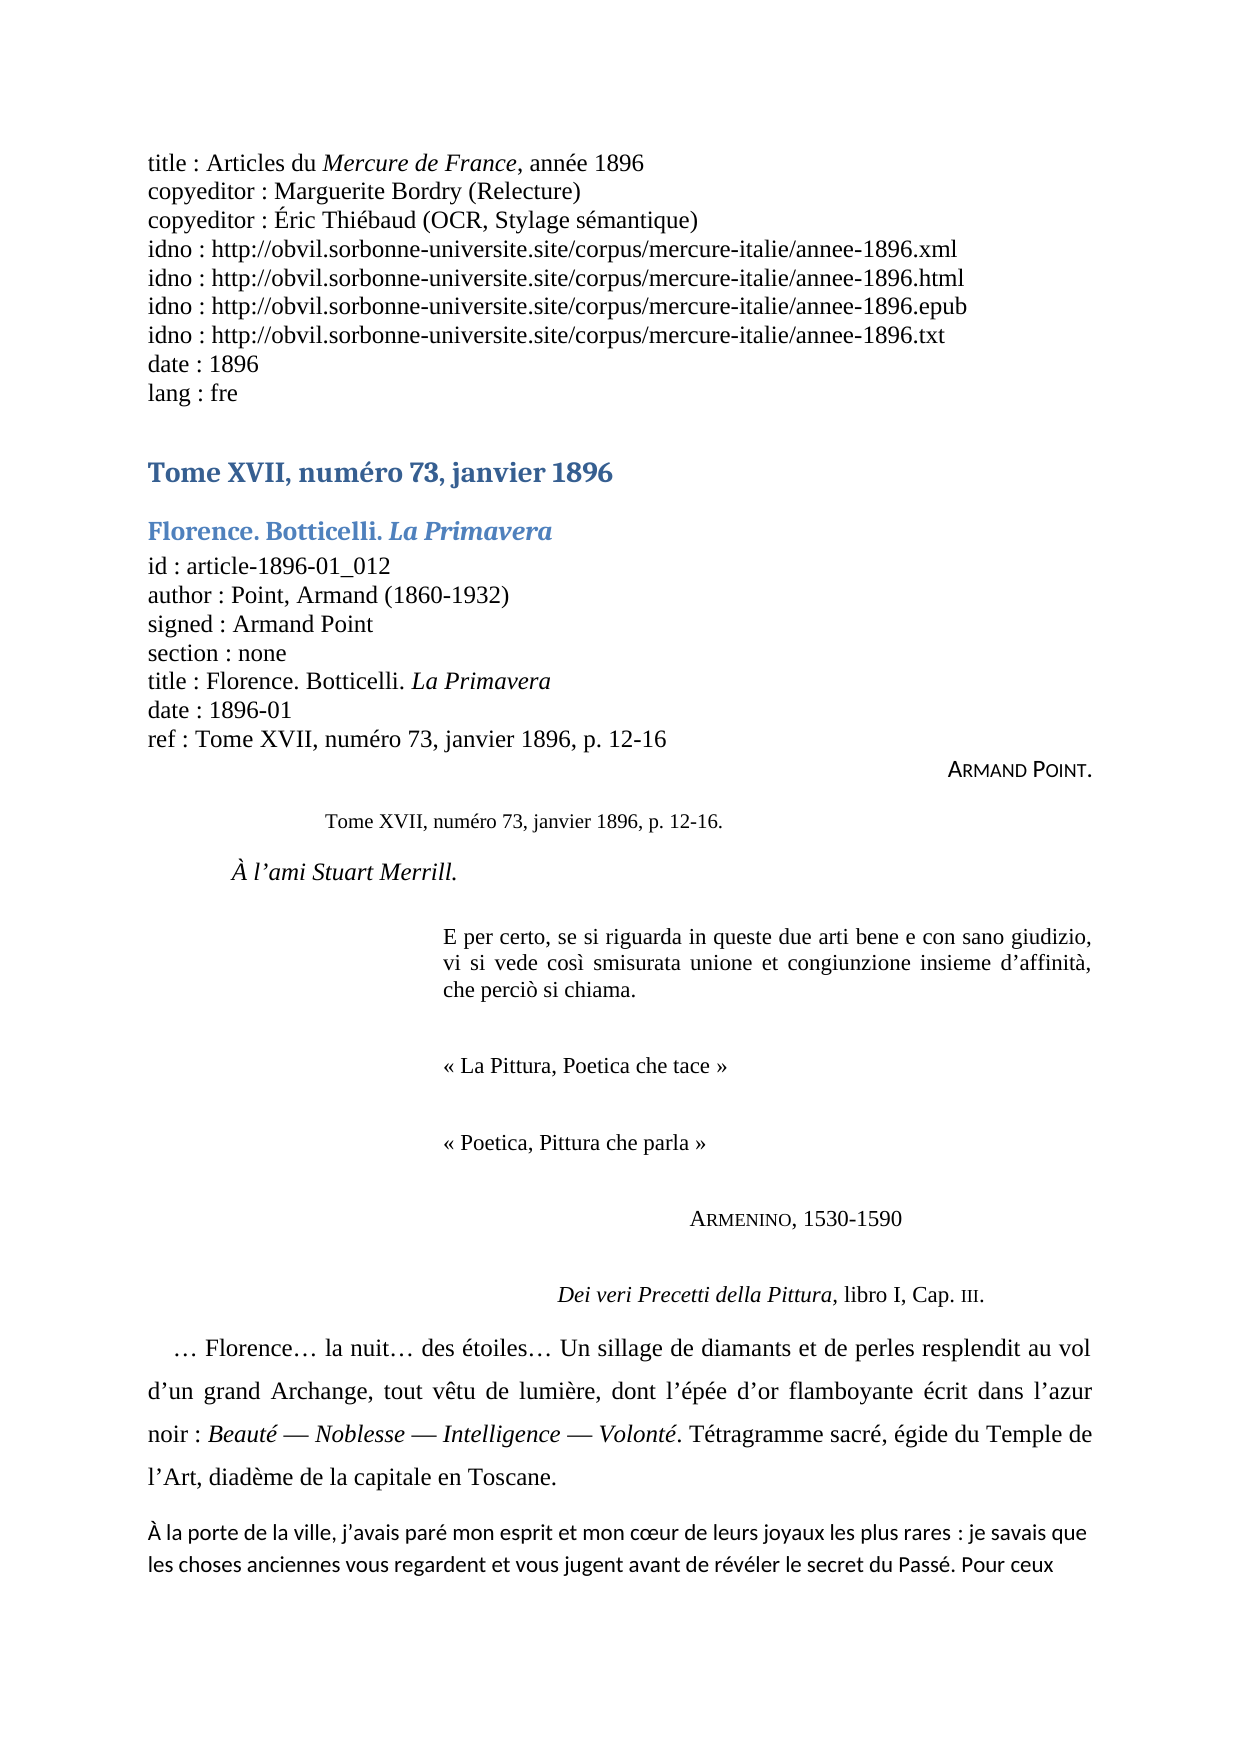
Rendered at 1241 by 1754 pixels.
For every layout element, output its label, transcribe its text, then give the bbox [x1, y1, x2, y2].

text date : 1896 [148, 349, 1093, 378]
text idno : http://obvil.sorbonne-universite.site/corpus/mercure-italie/annee-1896.xml [148, 234, 1093, 263]
text ref : Tome XVII, numéro 73, janvier 1896, p. 12-16 [148, 724, 1093, 753]
text section : none [148, 638, 1093, 666]
text date : 1896-01 [148, 695, 1093, 724]
text author : Point, Armand (1860-1932) [148, 580, 1093, 609]
text copyeditor : Marguerite Bordry (Relecture) [148, 176, 1093, 205]
text « Poetica, Pittura che parla » [443, 1128, 1093, 1155]
text idno : http://obvil.sorbonne-universite.site/corpus/mercure-italie/annee-1896.txt [148, 320, 1093, 349]
text title : Articles du Mercure de France, année 1896 [148, 148, 1093, 176]
text Tome XVII, numéro 73, janvier 1896, p. 12-16. [325, 808, 1093, 833]
text Dei veri Precetti della Pittura, libro I, Cap. iii. [443, 1281, 1093, 1308]
text title : Florence. Botticelli. La Primavera [148, 666, 1093, 695]
text E per certo, se si riguarda in queste due arti bene e con sano giudizio, vi si vede così smisurata unione et congiunzione insieme d’affinità, che perciò si chiama. [443, 923, 1093, 1002]
text copyeditor : Éric Thiébaud (OCR, Stylage sémantique) [148, 205, 1093, 234]
text idno : http://obvil.sorbonne-universite.site/corpus/mercure-italie/annee-1896.epub [148, 291, 1093, 320]
text À l’ami Stuart Merrill. [207, 857, 1093, 886]
text Armenino, 1530-1590 [443, 1205, 1093, 1231]
text … Florence… la nuit… des étoiles… Un sillage de diamants et de perles resplendit au vol d’un grand Archange, tout vêtu de lumière, dont l’épée d’or flamboyante écrit dans l’azur noir : Beauté — Noblesse — Intelligence — Volonté. Tétragramme sacré, égide du Temple de l’Art, diadème de la capitale en Toscane. [148, 1333, 1093, 1491]
text idno : http://obvil.sorbonne-universite.site/corpus/mercure-italie/annee-1896.html [148, 263, 1093, 291]
text Armand Point. [148, 753, 1093, 783]
text signed : Armand Point [148, 609, 1093, 638]
subtitle Florence. Botticelli. La Primavera [148, 516, 1093, 547]
text « La Pittura, Poetica che tace » [443, 1052, 1093, 1078]
subtitle Tome XVII, numéro 73, janvier 1896 [148, 456, 1093, 490]
text id : article-1896-01_012 [148, 551, 1093, 580]
text À la porte de la ville, j’avais paré mon esprit et mon cœur de leurs joyaux les plus rares : je savais que les choses anciennes vous regardent et vous jugent avant de révéler le secret du Passé. Pour ceux [148, 1518, 1093, 1578]
text lang : fre [148, 378, 1093, 406]
